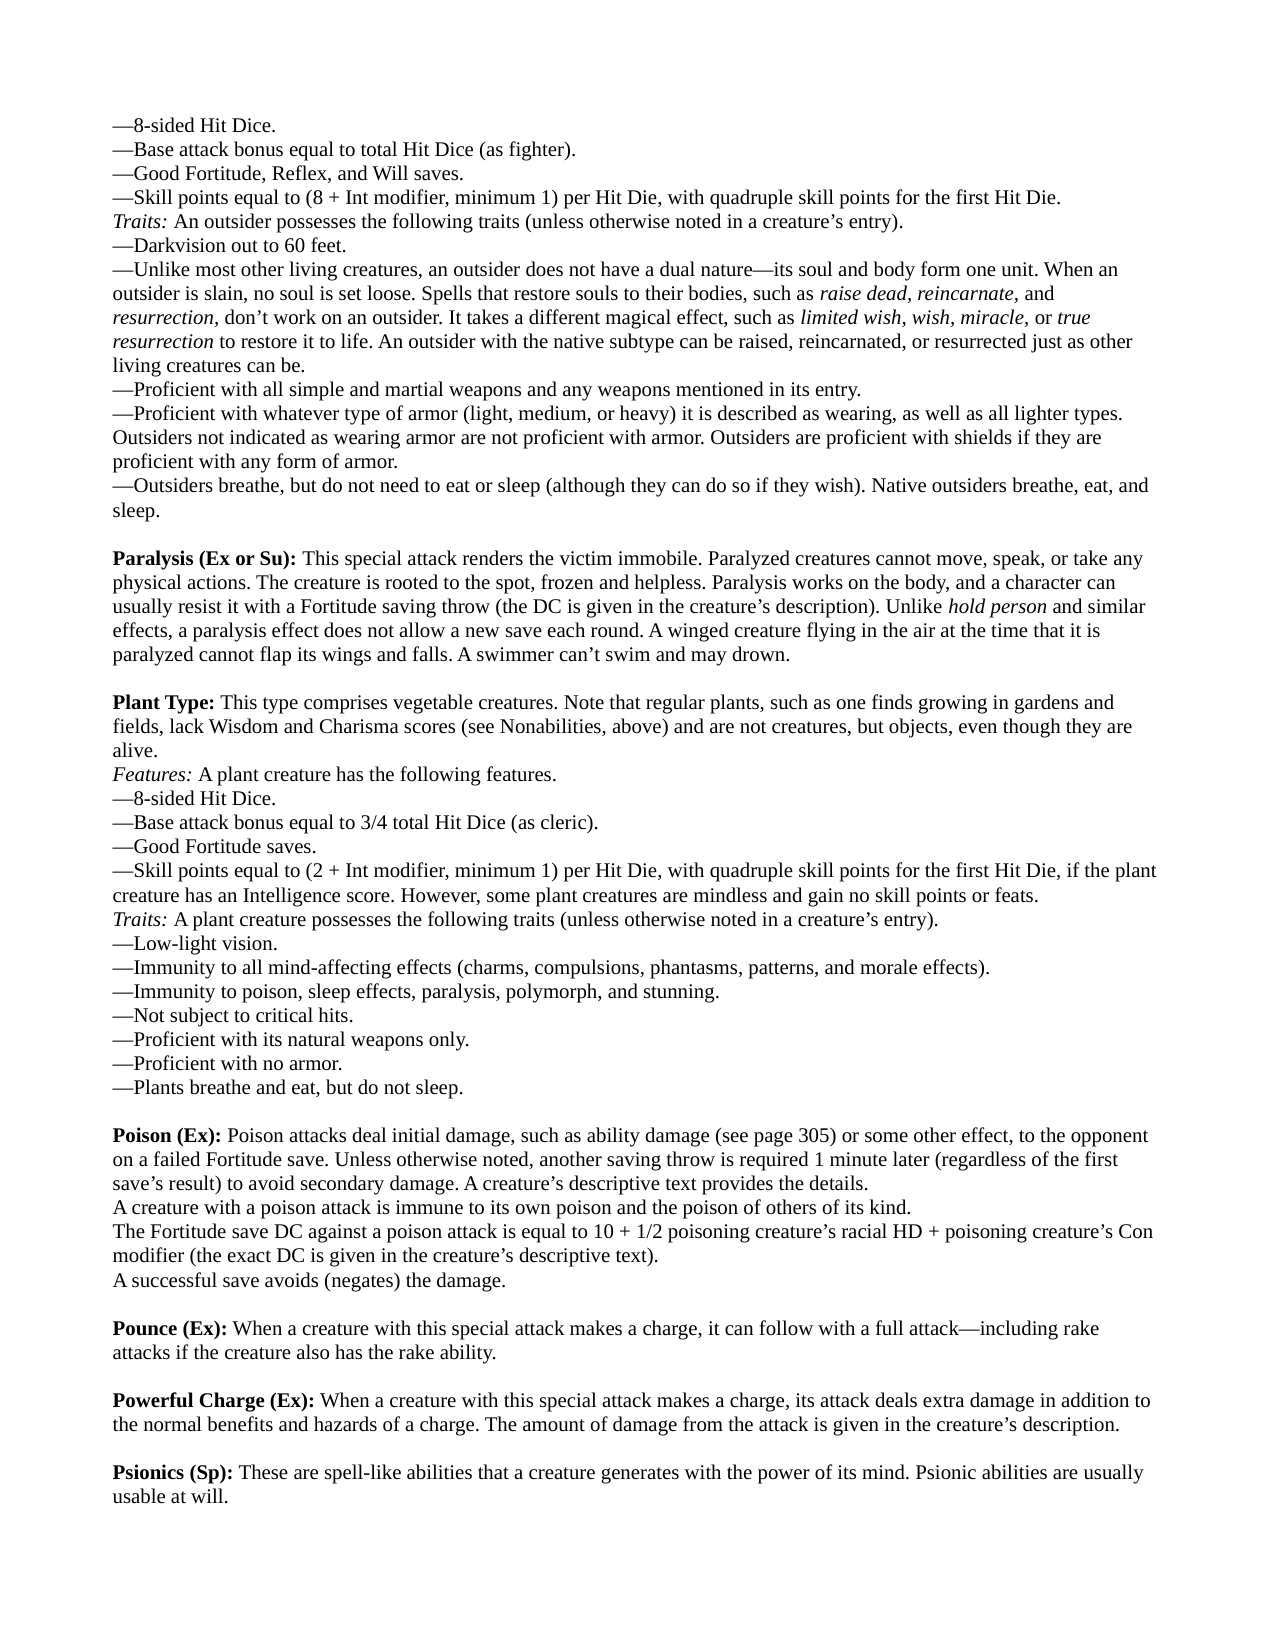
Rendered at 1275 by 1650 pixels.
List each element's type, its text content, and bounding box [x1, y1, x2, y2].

text —Skill points equal to (2 + Int modifier, minimum 1) per Hit Die, with quadruple skill points for the first Hit Die, if the plant creature has an Intelligence score. However, some plant creatures are mindless and gain no skill points or feats. [112, 858, 1162, 907]
text Traits: A plant creature possesses the following traits (unless otherwise noted in a creature’s entry). [112, 907, 1162, 931]
text —Immunity to all mind-affecting effects (charms, compulsions, phantasms, patterns, and morale effects). [112, 955, 1162, 979]
text —Good Fortitude, Reflex, and Will saves. [112, 161, 1162, 185]
text Traits: An outsider possesses the following traits (unless otherwise noted in a creature’s entry). [112, 209, 1162, 233]
text —Low-light vision. [112, 931, 1162, 955]
text —Proficient with no armor. [112, 1051, 1162, 1075]
text —8-sided Hit Dice. [112, 112, 1162, 137]
text —Good Fortitude saves. [112, 834, 1162, 858]
text The Fortitude save DC against a poison attack is equal to 10 + 1/2 poisoning creature’s racial HD + poisoning creature’s Con modifier (the exact DC is given in the creature’s descriptive text). [112, 1219, 1162, 1267]
text —Base attack bonus equal to 3/4 total Hit Dice (as cleric). [112, 810, 1162, 834]
text —Plants breathe and eat, but do not sleep. [112, 1075, 1162, 1099]
text Poison (Ex): Poison attacks deal initial damage, such as ability damage (see page 305) or some other effect, to the opponent on a failed Fortitude save. Unless otherwise noted, another saving throw is required 1 minute later (regardless of the first save’s result) to avoid secondary damage. A creature’s descriptive text provides the details. [112, 1123, 1162, 1195]
text —Darkvision out to 60 feet. [112, 233, 1162, 257]
text A creature with a poison attack is immune to its own poison and the poison of others of its kind. [112, 1195, 1162, 1219]
text —Skill points equal to (8 + Int modifier, minimum 1) per Hit Die, with quadruple skill points for the first Hit Die. [112, 185, 1162, 209]
text —Unlike most other living creatures, an outsider does not have a dual nature—its soul and body form one unit. When an outsider is slain, no soul is set loose. Spells that restore souls to their bodies, such as raise dead, reincarnate, and resurrection, don’t work on an outsider. It takes a different magical effect, such as limited wish, wish, miracle, or true resurrection to restore it to life. An outsider with the native subtype can be raised, reincarnated, or resurrected just as other living creatures can be. [112, 257, 1162, 377]
text —Base attack bonus equal to total Hit Dice (as fighter). [112, 137, 1162, 161]
text Features: A plant creature has the following features. [112, 762, 1162, 786]
text Powerful Charge (Ex): When a creature with this special attack makes a charge, its attack deals extra damage in addition to the normal benefits and hazards of a charge. The amount of damage from the attack is given in the creature’s description. [112, 1388, 1162, 1436]
text —Not subject to critical hits. [112, 1003, 1162, 1027]
text A successful save avoids (negates) the damage. [112, 1267, 1162, 1292]
text —Immunity to poison, sleep effects, paralysis, polymorph, and stunning. [112, 979, 1162, 1003]
text —Proficient with whatever type of armor (light, medium, or heavy) it is described as wearing, as well as all lighter types. Outsiders not indicated as wearing armor are not proficient with armor. Outsiders are proficient with shields if they are proficient with any form of armor. [112, 401, 1162, 473]
text Paralysis (Ex or Su): This special attack renders the victim immobile. Paralyzed creatures cannot move, speak, or take any physical actions. The creature is rooted to the spot, frozen and helpless. Paralysis works on the body, and a character can usually resist it with a Fortitude saving throw (the DC is given in the creature’s description). Unlike hold person and similar effects, a paralysis effect does not allow a new save each round. A winged creature flying in the air at the time that it is paralyzed cannot flap its wings and falls. A swimmer can’t swim and may drown. [112, 546, 1162, 666]
text Pounce (Ex): When a creature with this special attack makes a charge, it can follow with a full attack—including rake attacks if the creature also has the rake ability. [112, 1316, 1162, 1364]
text —8-sided Hit Dice. [112, 786, 1162, 810]
text Plant Type: This type comprises vegetable creatures. Note that regular plants, such as one finds growing in gardens and fields, lack Wisdom and Charisma scores (see Nonabilities, above) and are not creatures, but objects, even though they are alive. [112, 690, 1162, 762]
text —Outsiders breathe, but do not need to eat or sleep (although they can do so if they wish). Native outsiders breathe, eat, and sleep. [112, 473, 1162, 522]
text Psionics (Sp): These are spell-like abilities that a creature generates with the power of its mind. Psionic abilities are usually usable at will. [112, 1460, 1162, 1508]
text —Proficient with all simple and martial weapons and any weapons mentioned in its entry. [112, 377, 1162, 401]
text —Proficient with its natural weapons only. [112, 1027, 1162, 1051]
